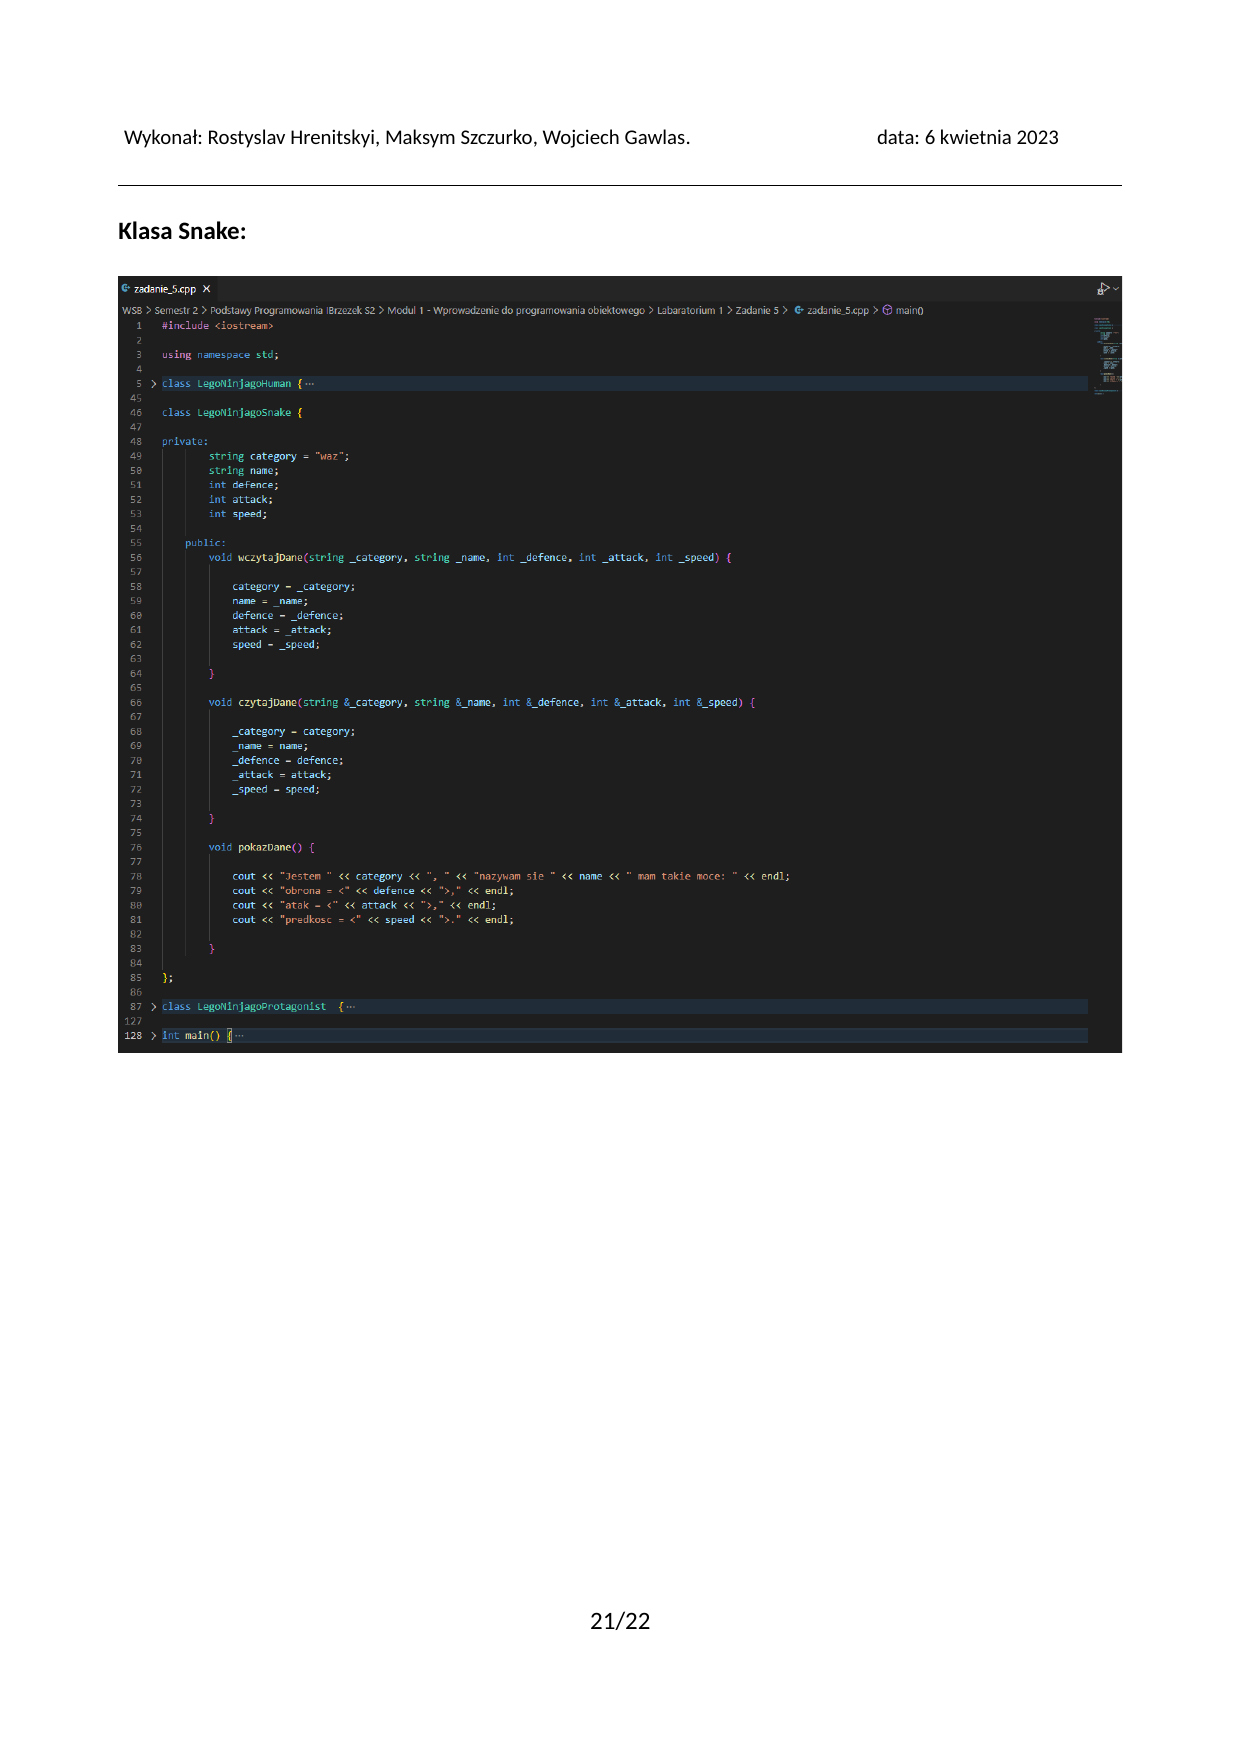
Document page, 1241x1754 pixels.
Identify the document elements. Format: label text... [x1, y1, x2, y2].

picture [118, 276, 1123, 1053]
text Klasa Snake: [118, 215, 1122, 246]
